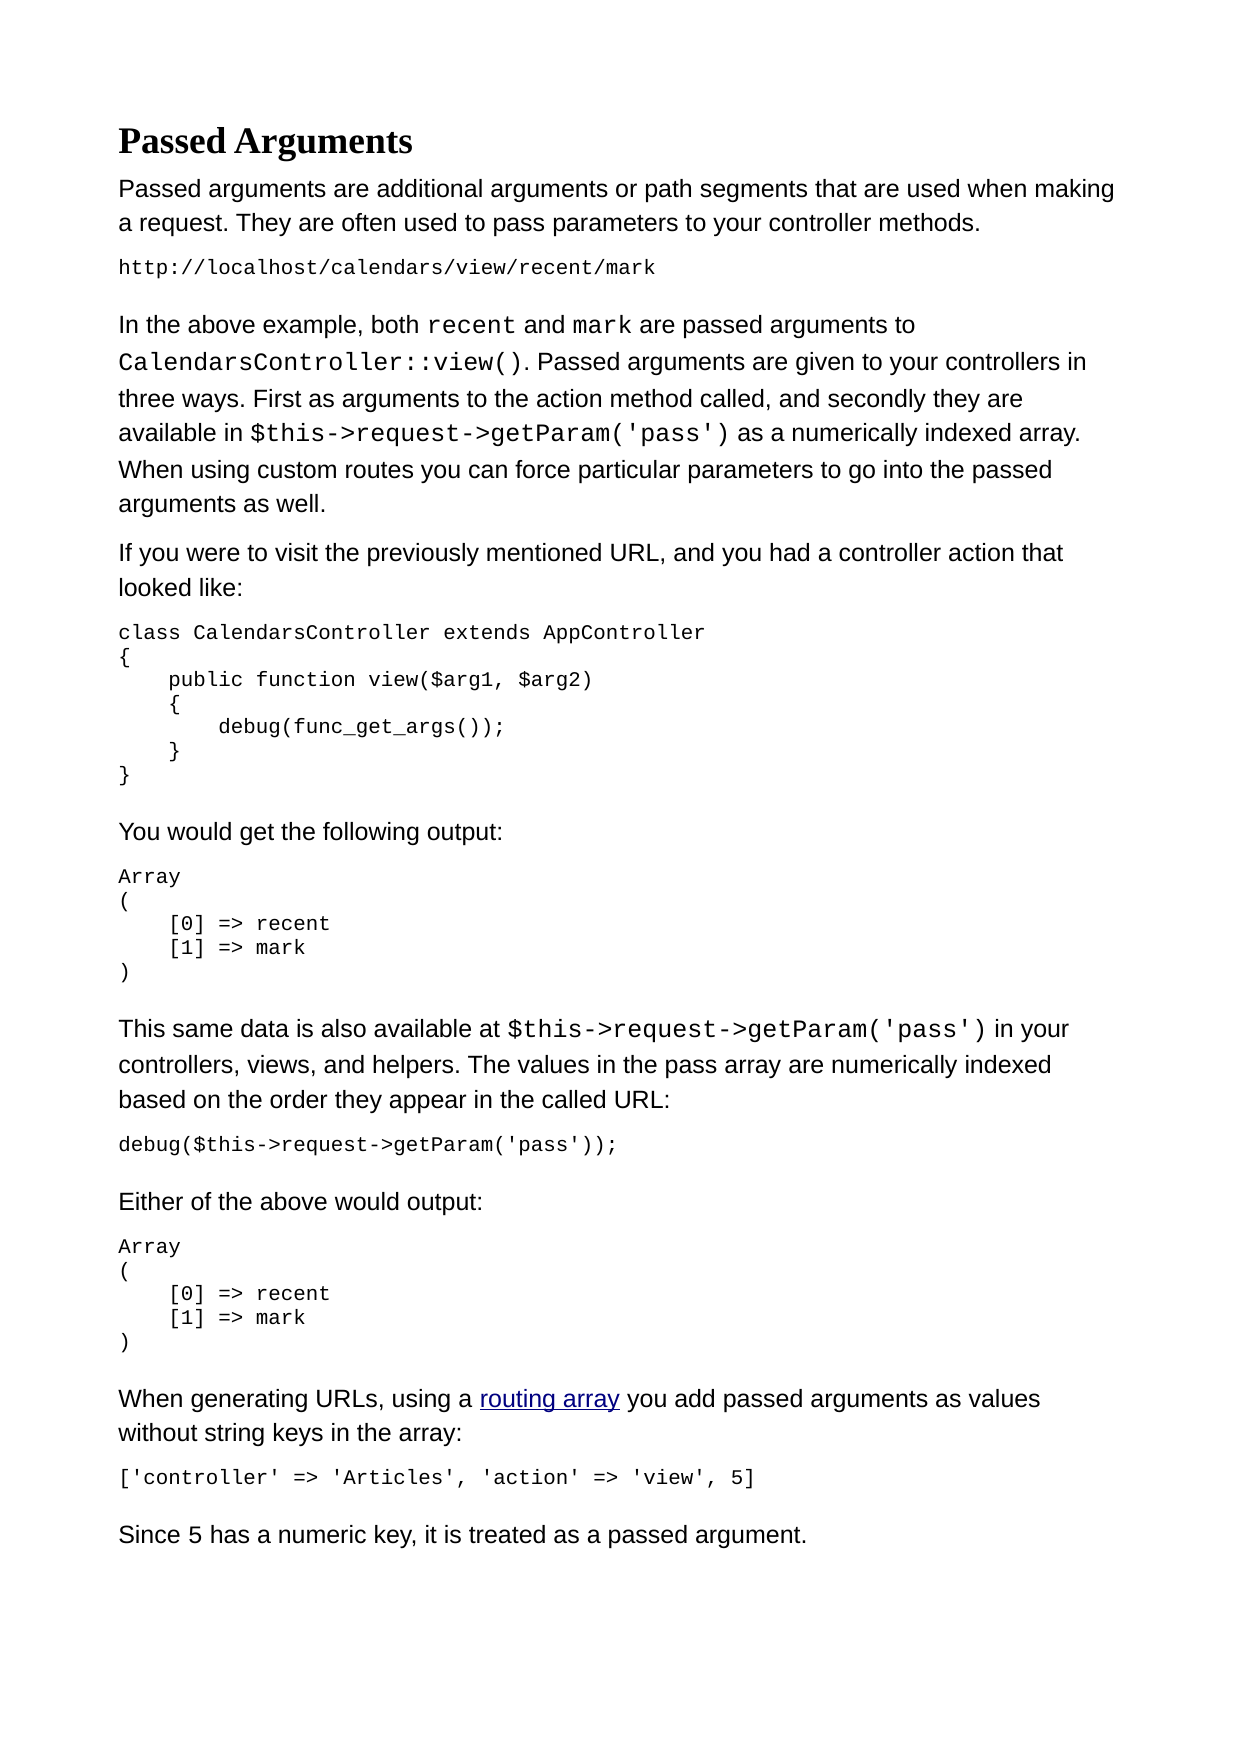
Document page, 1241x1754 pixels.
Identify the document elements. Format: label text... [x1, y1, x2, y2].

text ) [118, 1331, 1122, 1354]
text [1] => mark [118, 1307, 1122, 1331]
text class CalendarsController extends AppController [118, 622, 1122, 646]
text If you were to visit the previously mentioned URL, and you had a controller action that looked like: [118, 538, 1122, 602]
text ( [118, 1260, 1122, 1283]
subtitle Passed Arguments [118, 118, 1122, 161]
text Passed arguments are additional arguments or path segments that are used when making a request. They are often used to pass parameters to your controller methods. [118, 174, 1122, 237]
text debug($this->request->getParam('pass')); [118, 1134, 1122, 1158]
text Since 5 has a numeric key, it is treated as a passed argument. [118, 1521, 1122, 1551]
text http://localhost/calendars/view/recent/mark [118, 257, 1122, 281]
text [1] => mark [118, 937, 1122, 961]
text { [118, 693, 1122, 717]
text ( [118, 890, 1122, 913]
text Either of the above would output: [118, 1187, 1122, 1216]
text When generating URLs, using a routing array you add passed arguments as values without string keys in the array: [118, 1384, 1122, 1447]
text ) [118, 961, 1122, 984]
text Array [118, 1236, 1122, 1260]
text debug(func_get_args()); [118, 717, 1122, 740]
text public function view($arg1, $arg2) [118, 669, 1122, 693]
text } [118, 740, 1122, 764]
text You would get the following output: [118, 817, 1122, 846]
text } [118, 764, 1122, 787]
text [0] => recent [118, 913, 1122, 937]
text In the above example, both recent and mark are passed arguments to CalendarsController::view(). Passed arguments are given to your controllers in three ways. First as arguments to the action method called, and secondly they are available in $this->request->getParam('pass') as a numerically indexed array. When using custom routes you can force particular parameters to go into the passed arguments as well. [118, 310, 1122, 518]
text ['controller' => 'Articles', 'action' => 'view', 5] [118, 1467, 1122, 1491]
text Array [118, 866, 1122, 890]
text [0] => recent [118, 1283, 1122, 1307]
text { [118, 646, 1122, 669]
text This same data is also available at $this->request->getParam('pass') in your controllers, views, and helpers. The values in the pass array are numerically indexed based on the order they appear in the called URL: [118, 1014, 1122, 1114]
